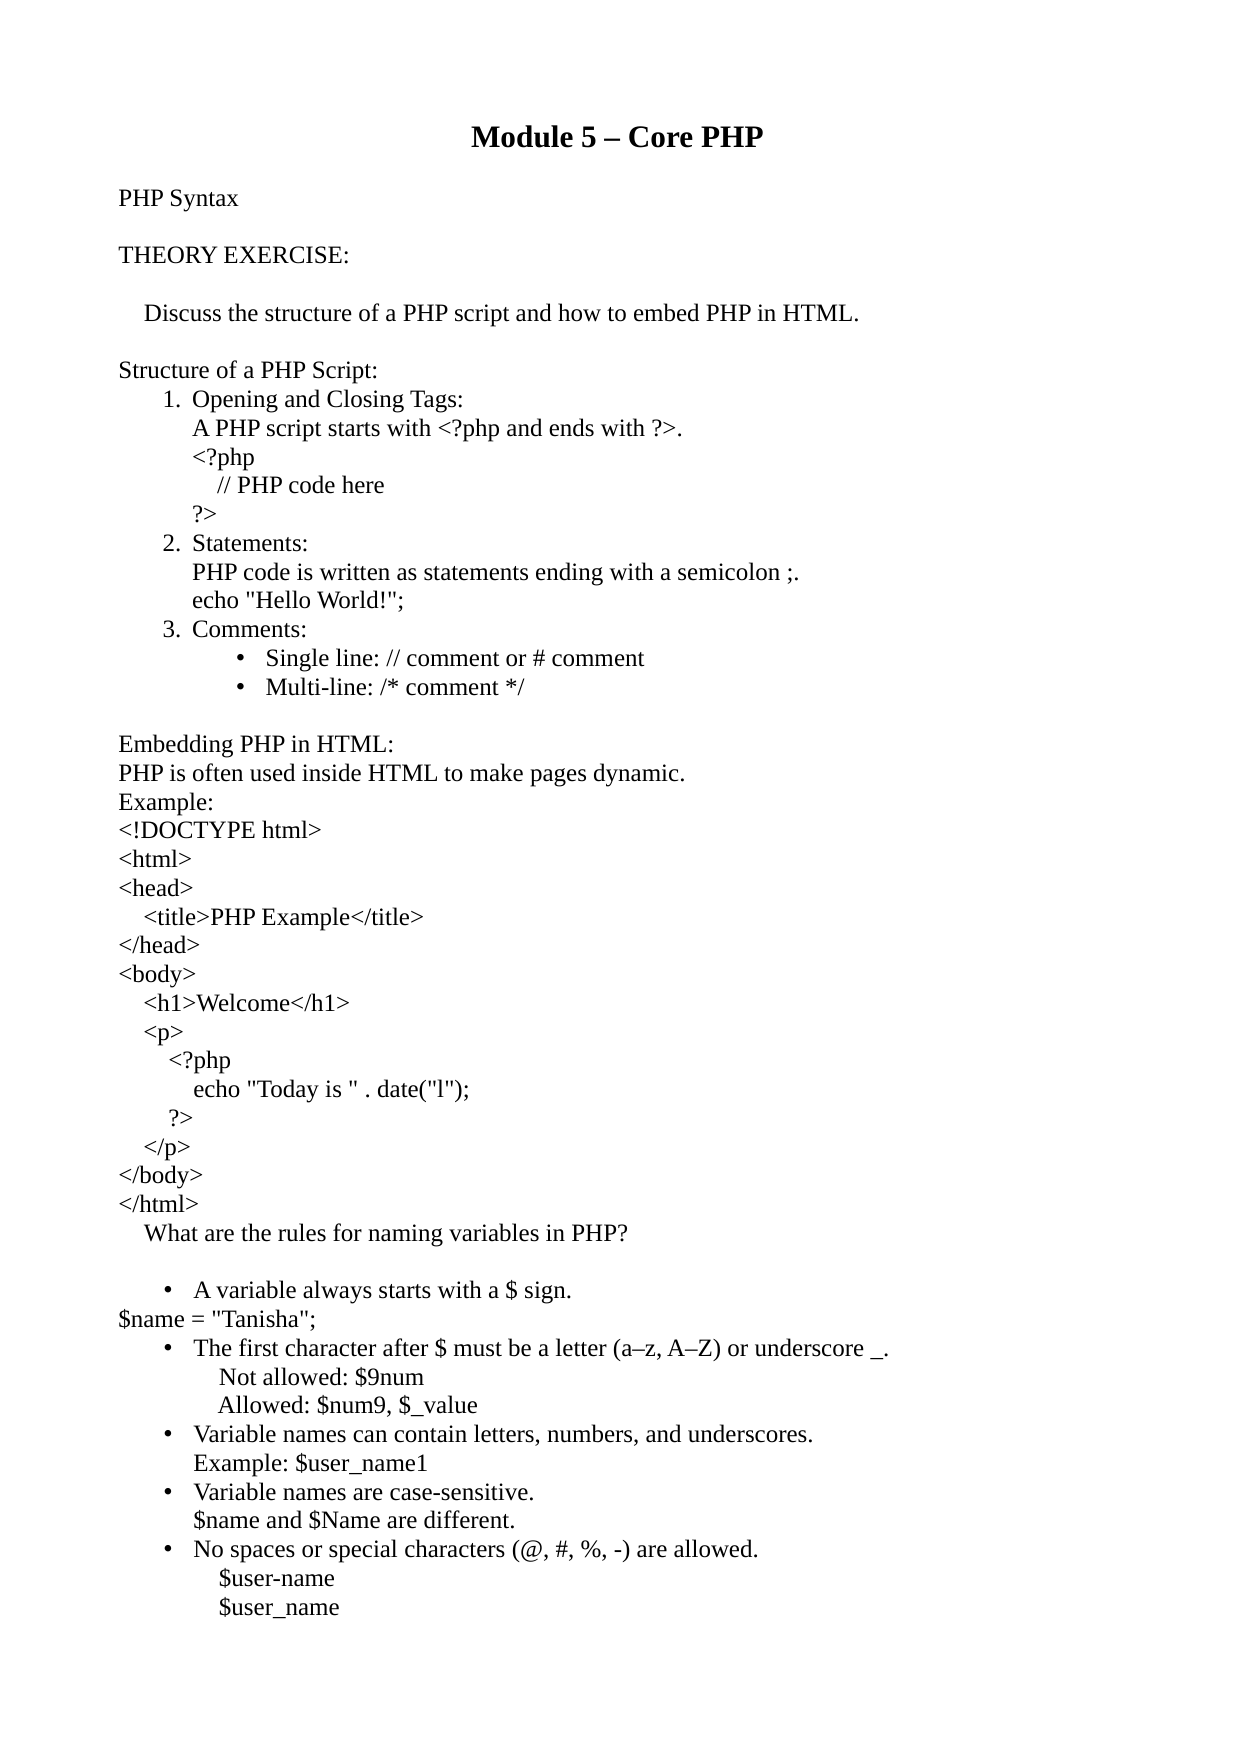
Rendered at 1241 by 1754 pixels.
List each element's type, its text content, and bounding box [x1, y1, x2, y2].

list Variable names can contain letters, numbers, and underscores. Example: $user_name1 [164, 1419, 1122, 1477]
list ?> [162, 499, 1122, 528]
text Structure of a PHP Script: [118, 355, 1122, 384]
text Embedding PHP in HTML: [118, 729, 1122, 758]
list Comments: [162, 614, 1122, 643]
text THEORY EXERCISE: [118, 240, 1122, 269]
list Variable names are case-sensitive. $name and $Name are different. [164, 1477, 1122, 1534]
text PHP Syntax [118, 183, 1122, 212]
list Single line: // comment or # comment [236, 643, 1122, 672]
text PHP is often used inside HTML to make pages dynamic. Example: [118, 758, 1122, 815]
text </head> [118, 930, 1122, 959]
list No spaces or special characters (@, #, %, -) are allowed. ❌ $user-name ✅ $user_name [164, 1534, 1122, 1620]
text <html> [118, 844, 1122, 873]
list <?php [162, 442, 1122, 470]
list The first character after $ must be a letter (a–z, A–Z) or underscore _. ❌ Not allowed: $9num ✅ Allowed: $num9, $_value [164, 1333, 1122, 1419]
text echo "Today is " . date("l"); [118, 1074, 1122, 1103]
text ?> [118, 1103, 1122, 1132]
list Multi-line: /* comment */ [236, 672, 1122, 700]
text <p> [118, 1017, 1122, 1045]
list Statements: PHP code is written as statements ending with a semicolon ;. [162, 528, 1122, 585]
text  What are the rules for naming variables in PHP? [118, 1218, 1122, 1247]
text <head> [118, 873, 1122, 902]
list A variable always starts with a $ sign. [164, 1275, 1122, 1304]
text <!DOCTYPE html> [118, 815, 1122, 844]
text Module 5 – Core PHP [118, 118, 1122, 154]
text </body> [118, 1160, 1122, 1189]
text <?php [118, 1045, 1122, 1074]
text <h1>Welcome</h1> [118, 988, 1122, 1017]
text <body> [118, 959, 1122, 988]
text </p> [118, 1132, 1122, 1160]
text </html> [118, 1189, 1122, 1218]
text <title>PHP Example</title> [118, 902, 1122, 930]
text $name = "Tanisha"; [118, 1304, 1122, 1333]
list // PHP code here [162, 470, 1122, 499]
text  Discuss the structure of a PHP script and how to embed PHP in HTML. [118, 298, 1122, 327]
list Opening and Closing Tags: A PHP script starts with <?php and ends with ?>. [162, 384, 1122, 442]
list echo "Hello World!"; [162, 585, 1122, 614]
